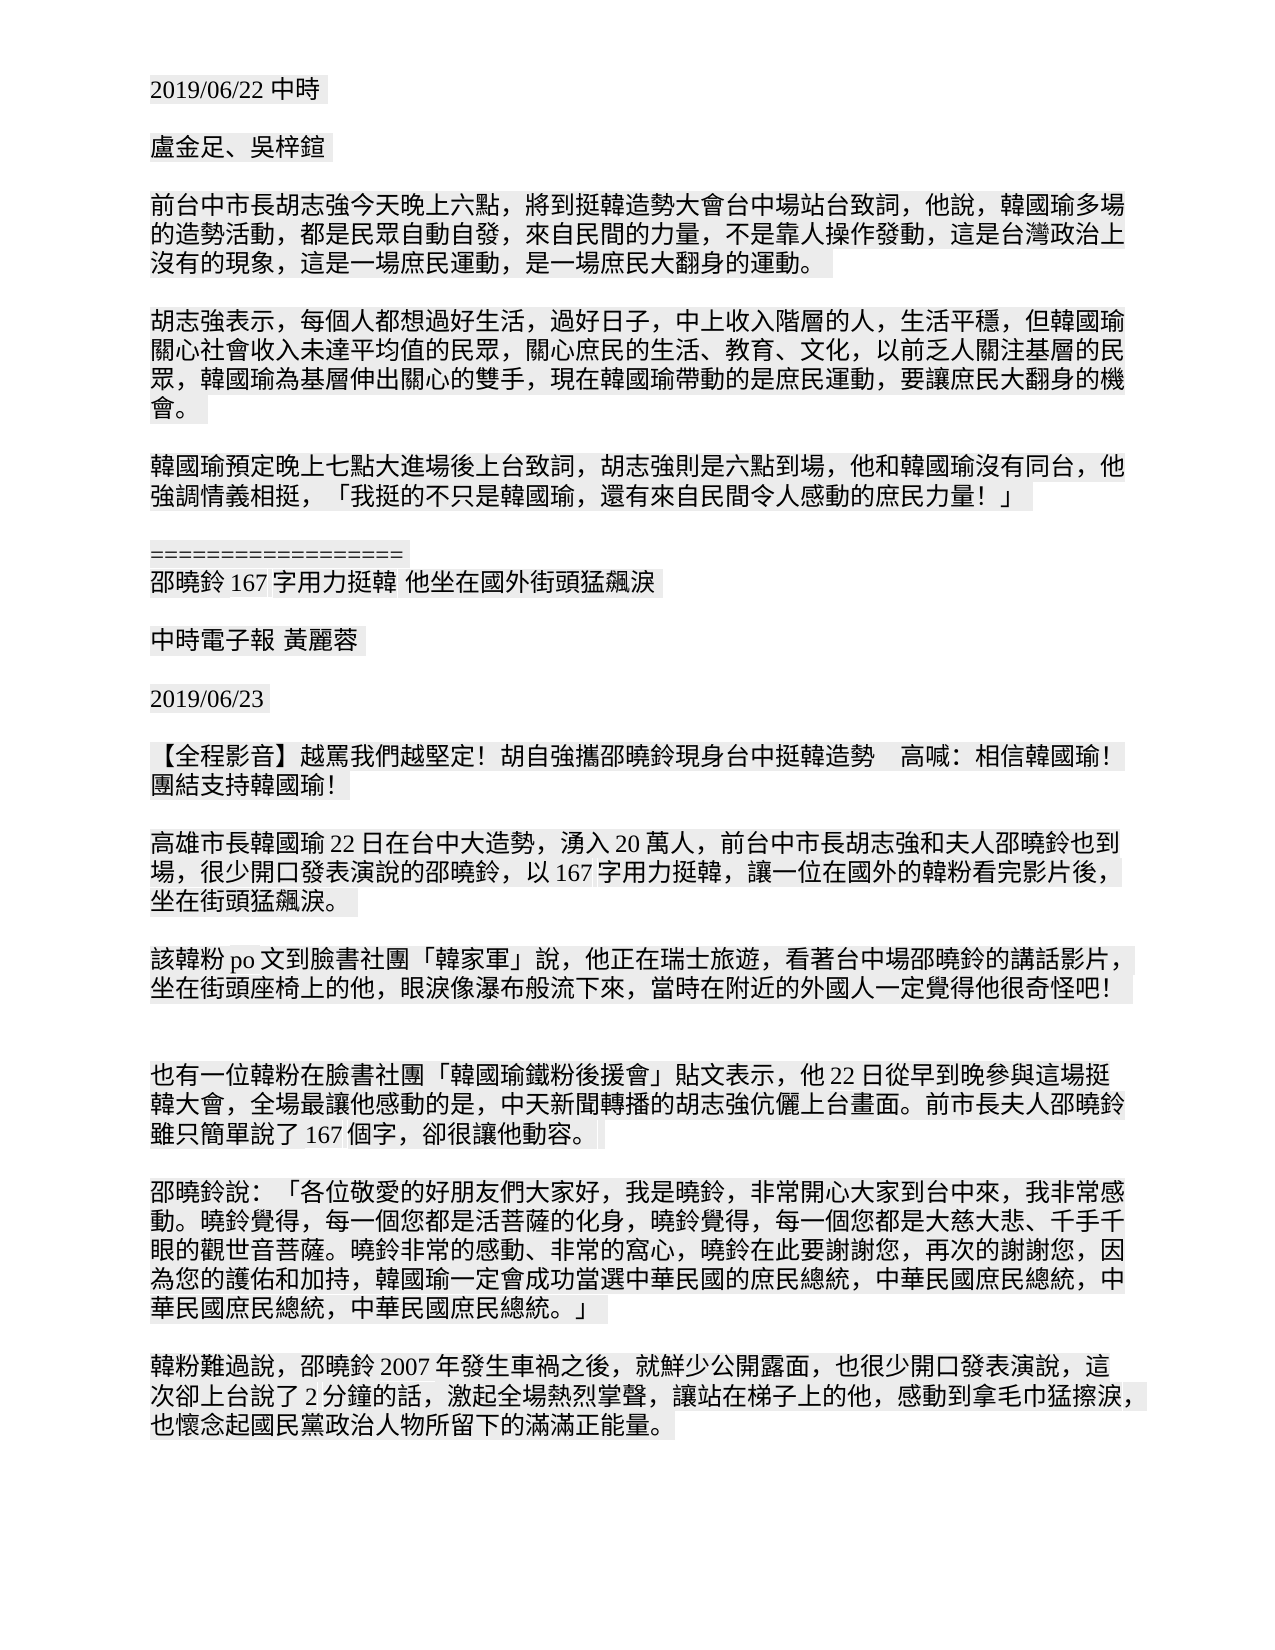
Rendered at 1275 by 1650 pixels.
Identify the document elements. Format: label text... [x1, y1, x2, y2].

text 卡韓政變 (92)：歷史竟如此相似 陳真 2019. 06. 23. 國民黨也有好人，例如胡志強。他說，"韓國瑜的造勢活動，都是民眾自動自發，來自民間的力量，不是靠人為操作發動，這是台灣政治上從來沒有的現象。" 這話其實只講對前半段。韓流來自民間，不是政治動員，但它並非空前，並非政治上前所未見。事實上，黨外時期的群眾集會就是這樣，動輒人山人海，根本不須動員。 比方說大約 1988 年左右，我只是一個大學生，曾在高雄勞工公園，一毛錢也沒花，就只是借來麥克風和擴音器，舉辦了一場要求國會全面改選的群眾聚會 (那應該是台灣的大學生在在解嚴前後所舉辦的唯二兩場群眾運動，另一場也是我辦的，關於兒童福利遊行)，事前短短兩天的公告，現場竟然來了三千多人。記得隔天報上標題寫著 "三千群眾，如癡如醉"。 (順便插播一下：我還記得那一天，台北來了十幾名嘴裏叼著洋煙、講話流裏流氣、裝模作樣、滿口理想與理論的學生，自稱是 "搞學運的"，說特別南下前來高雄觀摩，想與我私下一談。活動結束後，我就請他們到附近一家賣木瓜牛奶的商店聚會。我遞給他們一張白紙，請他們一一留下姓名和連絡方法。都已經超過三十年了，這名單我還留著，名單上的每個人幾乎都當了很大很大的官，其中叼著洋煙、帶頭的那一位，屬人渣等級，卻始終以所謂理想主義知識份子的形象出現，現在就正在人渣黨的檯面上呼風喚雨。) 其實我根本不會演講，講話乏味呆板，連抑揚頓挫也沒有。但我記得，在幾次黨外群眾集會上，我赫然看見演講台下許多群眾因為我的演講而痛哭流涕，並不是因為我很會講話，而是因為我說中人們心裏的痛苦與希望。有時路過或受邀至群眾集會場合，光是要走到講台前就要走很久，因為一堆人會圍著你，想要跟你說話、握手。但我知道，人們支持的並不是某個人，而是那個人所訴說的一種希望。 後來，這種自發性的民間力量慢慢冷卻了，消失了，也就是說 "黨外" 不見了，為什麼呢？因為人們一切努力與犧牲的成果，全部被極少數人所收割與轉化，轉換成一種個人資源，藉以謀取權位，吃香喝辣，光環加身，前途輝煌，財源滾滾；透過媒體操弄，把一堆貪婪之徒與投機份子，刻意塑造成什麼明星或領袖；人們的滿懷希望逐一落空，成為一場騙局與笑話。 於是，從大約九零年代初期開始，你就慢慢再也聽不到黨外之聲、看不到黨外群眾了。當然，選舉時依然人聲鼎沸，群眾聚集，但是那個都是透過政黨與媒體強力動員而來，毫無自發性可言。韓流卻完全不同，它居然是由群眾自發自動想要推出一位屬於 "自己" 的候選人，想把政治變成 "我也理當有一份" 的眾人志業，而不再只是權貴菁英們的個人閉門遊戲。 也許有人會說什麼洪仲丘或太陽花、野百合之流也是好幾萬人，可是那完全是鬼扯蛋，那些 "運動" 完全是特定政黨及主流媒體盡全力瘋狂煽動與動員，目的都是為了鬥爭政治異己，搶奪政權，例如李登輝用大量金錢收買當時的民進黨，聯手發動野百合，鬥垮非主流派 (也就是外省派)。那樣一種帶有強烈主流色彩的群眾 (記住 "強烈主流色彩" 這句話)，基本上並非自發，而是主流政治勢力的動員產物。因其主流，所以必然會受到幾乎所有主流媒體與主流政治勢力的大力吹捧與歌頌。野百合與太陽花就是兩個極端而典型的例子。 你用肚臍想也知道，如果一個運動竟然受到主流媒體與主流政治勢力甚至是整個社會的一致吹捧與瘋狂歌頌，對之稍有不敬，就會成為眾矢之的，那它還會是一種真正意義上的運動嗎？而且，既然都已經這麼主流了，還需要運動嗎？就比方說不會有人認為文革紅衛兵是一種自發性的學生運動，也不會有人說當初中美建交、台美斷交時被各方吹捧的台灣愛國學生運動是一種真正意義上的運動。 所謂運動，不管是哪一種運動，必然會受到主流勢力的排斥，因為運動無非就是要改變既有的某種現狀或既得利益或既定價值，所以它一定會引起相當大的反彈與抹黑或打壓。 三十年前敢發起反蔣運動，那才是運動；三十年後還在反蔣，那就是窩囊腦殘，因為蔣家都已經被過度污名化、打成落水狗、打成過街老鼠了；你總不能說打落水狗是一種可歌可泣的運動吧。 三十年前敢說台獨，是個烈士，是條漢子。三十年後的今天，卻整天氣燄囂張地高喊什麼台獨，整天打壓、攻擊、妖魔化事實上幾乎已經不存在的統一聲音，連僅有的一點點統派聲音都要趕盡殺絕，那就是窩囊沒出息的混蛋。你若真心想要台獨，應該去施壓民進黨，要求兌現政治主張，宣佈台獨，然後把旨在追求統一的中華民國憲法改成台灣國憲法，而不是幾十年來任由該黨不斷藉此操弄族群仇恨、騙取選票，甚至連最後一點點的異議之聲也要妖魔化、也要趕盡殺絕。這些帶頭的人渣，真的是很窩囊很沒出息，用心卑鄙很可恥。 反之，現在如果有學生膽敢主張統一，並公開站出來反對人渣黨之假台獨真詐騙，那就是一條漢子，那才是所謂運動應有的基本意義與價值。就比方說你現在去伊拉克罵海珊，罵得震天價響，是不是很可笑？海珊都已經被美帝及其走狗給活活吊死、給抄家滅族、過度污名化了，你卻整天氣燄高張地想把僅有的一點異議聲音趕盡殺絕，那不是很窩囊嗎？當然，沒出息也是一種自由，但那終究不是什麼光采的事。倘若藉此操弄來謀取個人私利與權位，那就是無恥人渣。 相對於什麼大腸花或野百合之流，黨外群眾或是當今之韓流卻剛好相反，他們往往受到主流媒體或特定政治勢力的瘋狂妖魔化，受到主流社會的高度鄙視與仇視。比方說以前的黨外支持者總是被主流媒體與一般人形容為一群流氓、遊民、有前科者、土包子、草包、穿拖鞋嚼檳榔、偏激、狂熱非理性、缺乏論述能力、為菁英所不屑、令學生鄙視厭惡、低教育水平、破壞秩序、製造髒亂與社會混亂等等等，就跟時下主流媒體及主流政治勢力之妖魔化韓流之種種說詞，完完全全一模一樣。想不到歷史竟如此相似，走啊走的，竟然又走回原點。 就跟黨外一樣，韓流自然也一定會遭到主流政治勢力的瘋狂圍勦與抹黑，但很可笑的是，瘋狂圍剿者竟然也來自國民黨。韓流和國民黨基本上可以分開看待，韓流是一種政黨之外的力量，謂之黨外，但它畢竟 "順便" 救起了國民黨，把國民黨從垃圾桶中又撿了回來，想不到由權貴把持的國民黨居然想把自己再丟回垃圾桶；由郭台銘及吳敦義和綠營聯手，每天瘋狂抹黑韓國瑜及韓流。 至於柯文哲所代表的什麼白色力量，那真是鬼扯蛋。他基本上就是綠營的側翼，在藍綠之間鑽縫，尋求個人權位；哪邊有利就往哪邊結盟拋媚眼。 韓國瑜無疑是開啟二次黨外的一個靈魂人物，但是一如當年黨外，群眾之所以拱他，不是因為他這個人本身，而是因為他所代表的一種希望。人會消失，會變質，會老去，會死掉，但 "希望" 不會，眾人的生命有多長，"希望" 就有多久。 ========================== 胡志強：挺韓流庶民運動 2019/06/22 中時 盧金足、吳梓鍹 前台中市長胡志強今天晚上六點，將到挺韓造勢大會台中場站台致詞，他說，韓國瑜多場的造勢活動，都是民眾自動自發，來自民間的力量，不是靠人操作發動，這是台灣政治上沒有的現象，這是一場庶民運動，是一場庶民大翻身的運動。 胡志強表示，每個人都想過好生活，過好日子，中上收入階層的人，生活平穩，但韓國瑜關心社會收入未達平均值的民眾，關心庶民的生活、教育、文化，以前乏人關注基層的民眾，韓國瑜為基層伸出關心的雙手，現在韓國瑜帶動的是庶民運動，要讓庶民大翻身的機會。 韓國瑜預定晚上七點大進場後上台致詞，胡志強則是六點到場，他和韓國瑜沒有同台，他強調情義相挺，「我挺的不只是韓國瑜，還有來自民間令人感動的庶民力量！」 ================== 邵曉鈴167字用力挺韓 他坐在國外街頭猛飆淚 中時電子報 黃麗蓉 2019/06/23 【全程影音】越罵我們越堅定！胡自強攜邵曉鈴現身台中挺韓造勢 高喊：相信韓國瑜！團結支持韓國瑜！ 高雄市長韓國瑜22日在台中大造勢，湧入20萬人，前台中市長胡志強和夫人邵曉鈴也到場，很少開口發表演說的邵曉鈴，以167字用力挺韓，讓一位在國外的韓粉看完影片後，坐在街頭猛飆淚。 該韓粉po文到臉書社團「韓家軍」說，他正在瑞士旅遊，看著台中場邵曉鈴的講話影片，坐在街頭座椅上的他，眼淚像瀑布般流下來，當時在附近的外國人一定覺得他很奇怪吧！ 也有一位韓粉在臉書社團「韓國瑜鐵粉後援會」貼文表示，他22日從早到晚參與這場挺韓大會，全場最讓他感動的是，中天新聞轉播的胡志強伉儷上台畫面。前市長夫人邵曉鈴雖只簡單說了167個字，卻很讓他動容。 邵曉鈴說：「各位敬愛的好朋友們大家好，我是曉鈴，非常開心大家到台中來，我非常感動。曉鈴覺得，每一個您都是活菩薩的化身，曉鈴覺得，每一個您都是大慈大悲、千手千眼的觀世音菩薩。曉鈴非常的感動、非常的窩心，曉鈴在此要謝謝您，再次的謝謝您，因為您的護佑和加持，韓國瑜一定會成功當選中華民國的庶民總統，中華民國庶民總統，中華民國庶民總統，中華民國庶民總統。」 韓粉難過說，邵曉鈴2007年發生車禍之後，就鮮少公開露面，也很少開口發表演說，這次卻上台說了2分鐘的話，激起全場熱烈掌聲，讓站在梯子上的他，感動到拿毛巾猛擦淚，也懷念起國民黨政治人物所留下的滿滿正能量。 [150, 75, 1125, 1440]
